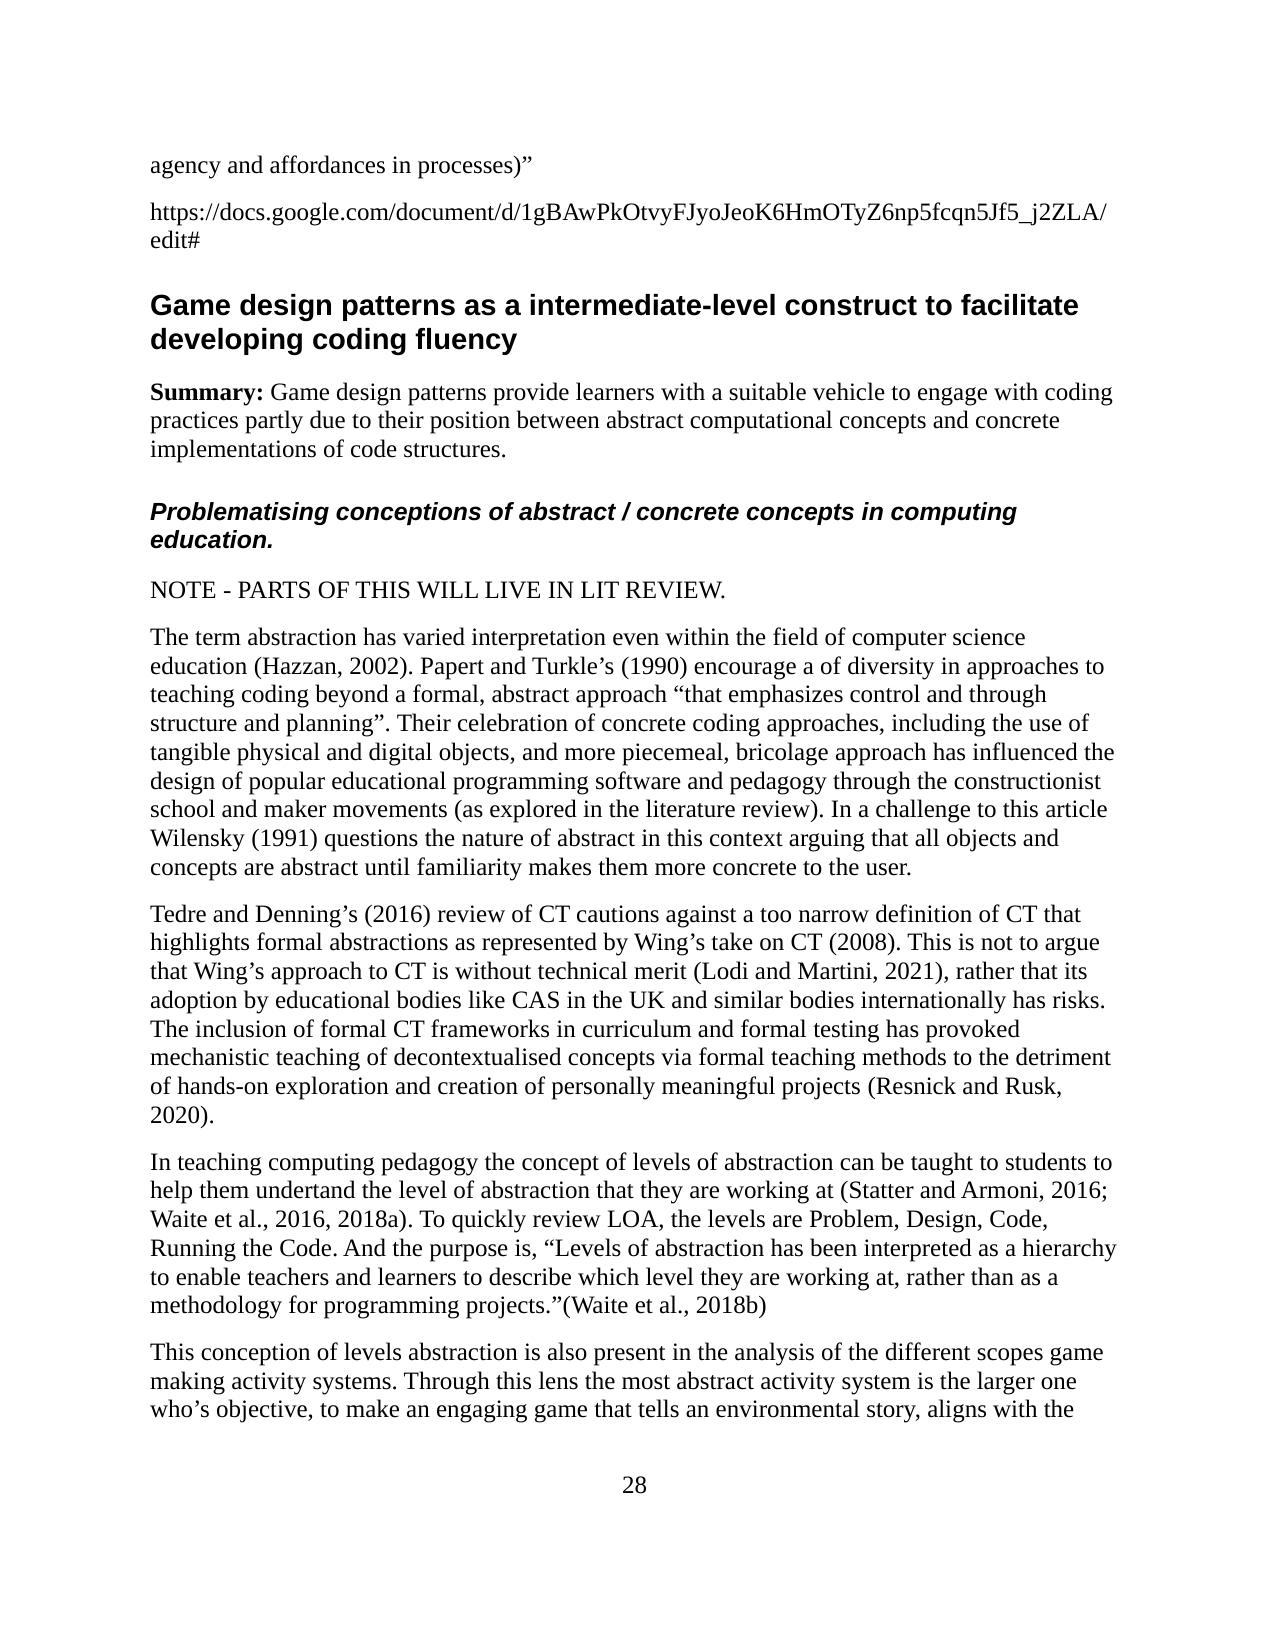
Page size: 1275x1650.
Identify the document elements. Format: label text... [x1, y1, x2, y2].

text Summary: Game design patterns provide learners with a suitable vehicle to engage with coding practices partly due to their position between abstract computational concepts and concrete implementations of code structures. [150, 377, 1125, 463]
text The term abstraction has varied interpretation even within the field of computer science education (Hazzan, 2002). Papert and Turkle’s (1990) encourage a of diversity in approaches to teaching coding beyond a formal, abstract approach “that emphasizes control and through structure and planning”. Their celebration of concrete coding approaches, including the use of tangible physical and digital objects, and more piecemeal, bricolage approach has influenced the design of popular educational programming software and pedagogy through the constructionist school and maker movements (as explored in the literature review). In a challenge to this article Wilensky (1991) questions the nature of abstract in this context arguing that all objects and concepts are abstract until familiarity makes them more concrete to the user. [150, 622, 1125, 881]
subtitle Game design patterns as a intermediate-level construct to facilitate developing coding fluency [150, 288, 1125, 355]
text NOTE - PARTS OF THIS WILL LIVE IN LIT REVIEW. [150, 575, 1125, 604]
text Tedre and Denning’s (2016) review of CT cautions against a too narrow definition of CT that highlights formal abstractions as represented by Wing’s take on CT (2008). This is not to argue that Wing’s approach to CT is without technical merit (Lodi and Martini, 2021), rather that its adoption by educational bodies like CAS in the UK and similar bodies internationally has risks. The inclusion of formal CT frameworks in curriculum and formal testing has provoked mechanistic teaching of decontextualised concepts via formal teaching methods to the detriment of hands-on exploration and creation of personally meaningful projects (Resnick and Rusk, 2020). [150, 899, 1125, 1129]
text In teaching computing pedagogy the concept of levels of abstraction can be taught to students to help them undertand the level of abstraction that they are working at (Statter and Armoni, 2016; Waite et al., 2016, 2018a). To quickly review LOA, the levels are Problem, Design, Code, Running the Code. And the purpose is, “Levels of abstraction has been interpreted as a hierarchy to enable teachers and learners to describe which level they are working at, rather than as a methodology for programming projects.”(Waite et al., 2018b) [150, 1147, 1125, 1319]
text https://docs.google.com/document/d/1gBAwPkOtvyFJyoJeoK6HmOTyZ6np5fcqn5Jf5_j2ZLA/edit# [150, 197, 1125, 254]
text This conception of levels abstraction is also present in the analysis of the different scopes game making activity systems. Through this lens the most abstract activity system is the larger one who’s objective, to make an engaging game that tells an environmental story, aligns with the [150, 1337, 1125, 1423]
text agency and affordances in processes)” [150, 150, 1125, 179]
subtitle Problematising conceptions of abstract / concrete concepts in computing education. [150, 497, 1125, 554]
